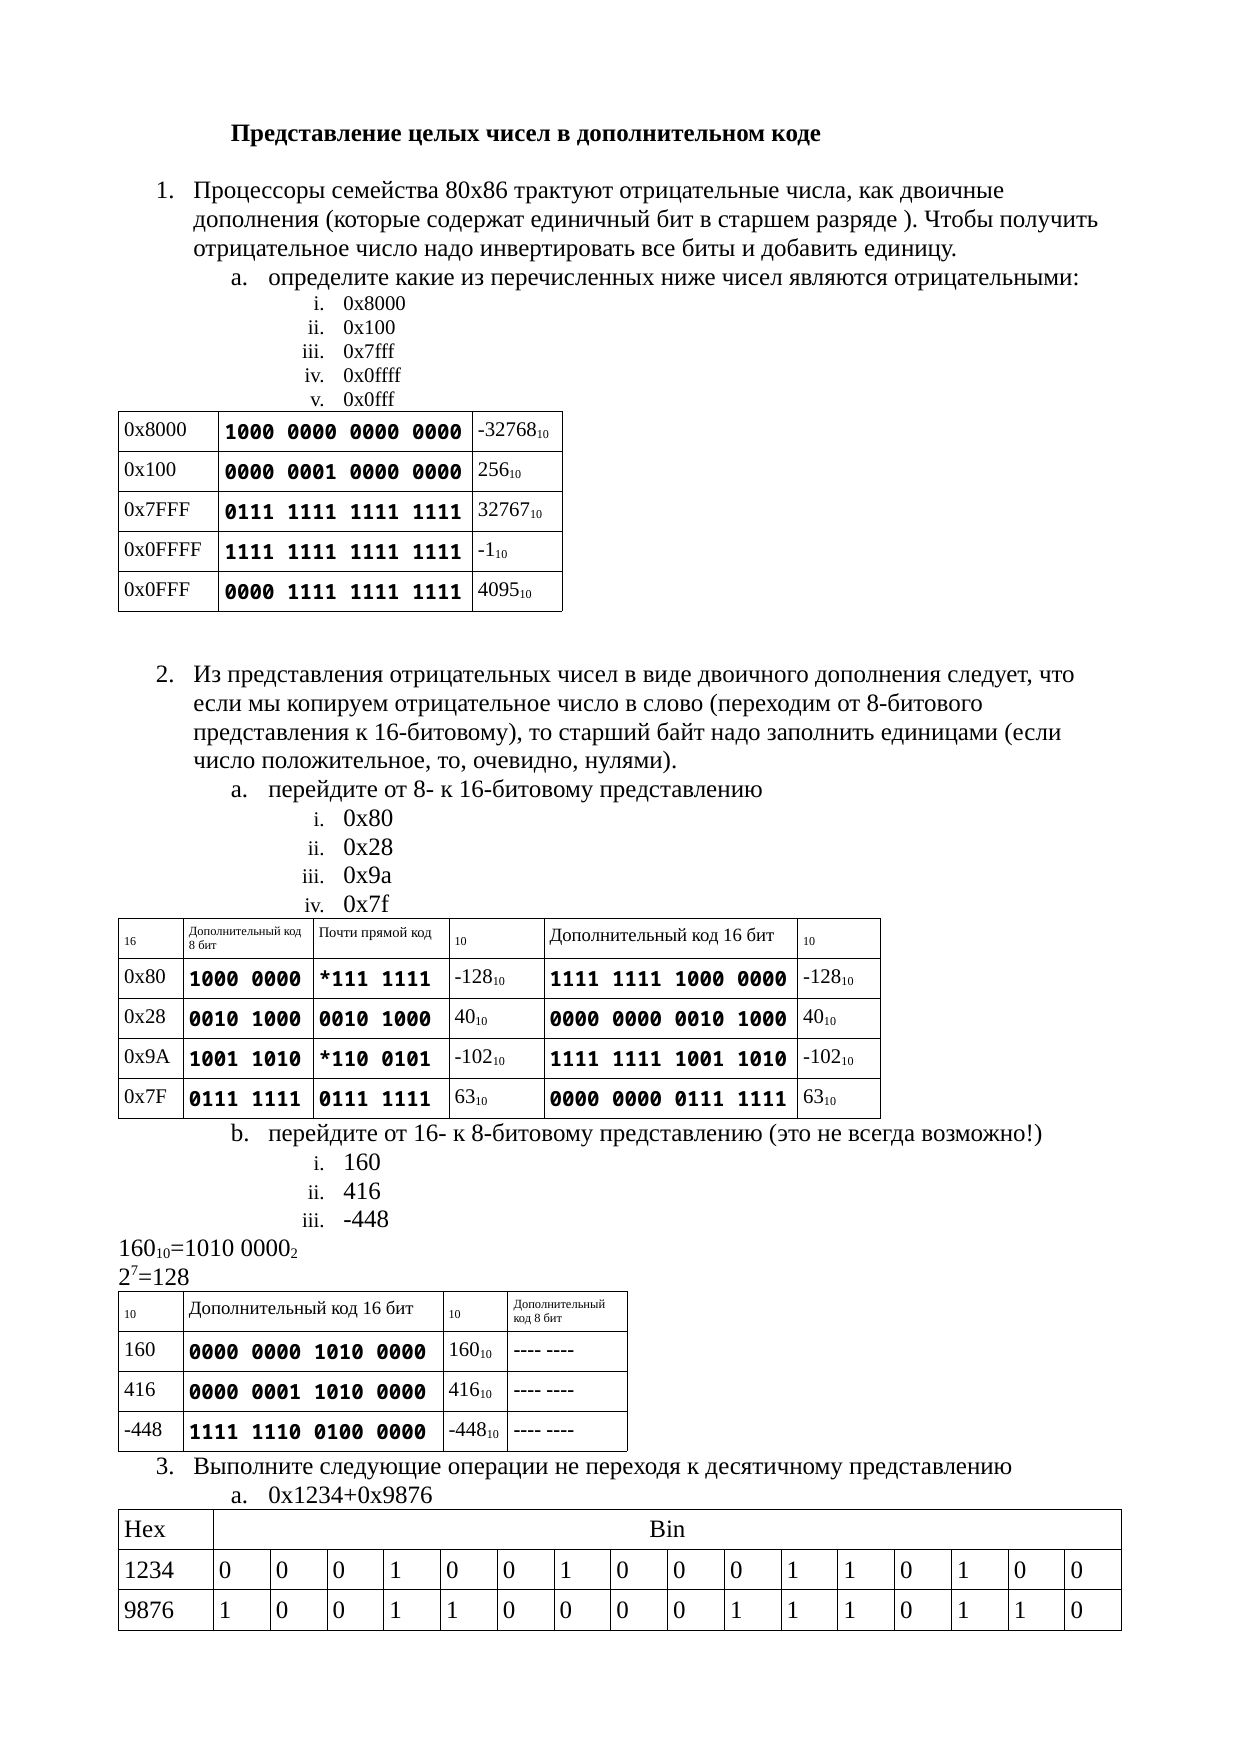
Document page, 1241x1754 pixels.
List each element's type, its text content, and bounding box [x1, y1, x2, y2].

table_header Дополнительный код 16 бит [184, 1292, 443, 1331]
table_cell 0 [1065, 1590, 1121, 1630]
list перейдите от 16- к 8-битовому представлению (это не всегда возможно!) [231, 1118, 1122, 1147]
table_cell 0111 1111 [314, 1079, 449, 1118]
list 0x7f [324, 889, 1122, 918]
table_cell -448 [119, 1412, 183, 1451]
list 0x80 [324, 803, 1122, 832]
table_cell 1001 1010 [184, 1039, 313, 1078]
list Из представления отрицательных чисел в виде двоичного дополнения следует, что если мы копируем отрицательное число в слово (переходим от 8-битового представления к 16-битовому), то старший байт надо заполнить единицами (если число положительное, то, очевидно, нулями). [156, 659, 1122, 774]
table_cell 1 [555, 1550, 610, 1589]
table_cell 0 [668, 1550, 724, 1589]
table_header Дополнительный код 8 бит [508, 1292, 627, 1331]
table_cell 0x0FFFF [119, 532, 218, 571]
table_header Bin [214, 1510, 1121, 1549]
table_cell 1 [384, 1590, 440, 1630]
list 0x1234+0x9876 [231, 1480, 1122, 1509]
table_cell 0 [895, 1550, 951, 1589]
table_cell 0 [1009, 1550, 1064, 1589]
table_cell 0000 0000 0010 1000 [545, 999, 797, 1038]
table_header Почти прямой код [314, 919, 449, 958]
table_cell ---- ---- [508, 1412, 627, 1451]
table_cell *110 0101 [314, 1039, 449, 1078]
table_cell -110 [473, 532, 562, 571]
table_cell ---- ---- [508, 1332, 627, 1371]
text 16010=1010 00002 [118, 1233, 1122, 1262]
table_header Дополнительный код 16 бит [545, 919, 797, 958]
table_cell 0 [271, 1550, 327, 1589]
table_header 16 [119, 919, 183, 958]
table_cell 0x9A [119, 1039, 183, 1078]
table_cell 1111 1111 1000 0000 [545, 959, 797, 998]
table_cell 4010 [798, 999, 880, 1038]
table_cell 0x28 [119, 999, 183, 1038]
table_cell -44810 [444, 1412, 507, 1451]
table_cell 0000 0000 0111 1111 [545, 1079, 797, 1118]
table_cell -12810 [798, 959, 880, 998]
table_cell 1 [725, 1590, 781, 1630]
table_cell 1 [384, 1550, 440, 1589]
table_cell 0111 1111 [184, 1079, 313, 1118]
table_cell 0 [441, 1550, 497, 1589]
table_cell 0000 0001 1010 0000 [184, 1372, 443, 1411]
list 0x0fff [324, 387, 1122, 411]
table_cell 0 [611, 1590, 667, 1630]
table_cell 41610 [444, 1372, 507, 1411]
table_cell 1 [782, 1590, 837, 1630]
list 416 [324, 1176, 1122, 1204]
table_cell 0 [328, 1550, 383, 1589]
table_cell 0 [1065, 1550, 1121, 1589]
table_cell 0 [271, 1590, 327, 1630]
table_cell 9876 [119, 1590, 213, 1630]
table_cell 6310 [450, 1079, 544, 1118]
table_cell 1234 [119, 1550, 213, 1589]
table_cell 0 [611, 1550, 667, 1589]
list 0x8000 [324, 291, 1122, 315]
list 0x100 [324, 315, 1122, 339]
table_cell 1 [782, 1550, 837, 1589]
table_cell 1000 0000 [184, 959, 313, 998]
list -448 [324, 1204, 1122, 1233]
table_cell -10210 [798, 1039, 880, 1078]
table_cell 0 [668, 1590, 724, 1630]
table_cell 0x80 [119, 959, 183, 998]
table_cell 0 [498, 1590, 554, 1630]
list Процессоры семейства 80x86 трактуют отрицательные числа, как двоичные дополнения (которые содержат единичный бит в старшем разряде ). Чтобы получить отрицательное число надо инвертировать все биты и добавить единицу. [156, 176, 1122, 262]
text Представление целых чисел в дополнительном коде [231, 118, 1122, 147]
table_cell 0 [895, 1590, 951, 1630]
list перейдите от 8- к 16-битовому представлению [231, 774, 1122, 803]
table_header 10 [450, 919, 544, 958]
table_cell 0010 1000 [184, 999, 313, 1038]
table_cell ---- ---- [508, 1372, 627, 1411]
table_cell 1111 1110 0100 0000 [184, 1412, 443, 1451]
list 0x0ffff [324, 363, 1122, 387]
table_header 10 [119, 1292, 183, 1331]
table_cell 1 [838, 1550, 894, 1589]
table_cell 0000 1111 1111 1111 [219, 572, 472, 611]
table_cell 1 [1009, 1590, 1064, 1630]
table_cell 0x100 [119, 452, 218, 491]
table_cell 6310 [798, 1079, 880, 1118]
table_cell 0x7F [119, 1079, 183, 1118]
table_cell 160 [119, 1332, 183, 1371]
table_cell 409510 [473, 572, 562, 611]
table_header 1000 0000 0000 0000 [219, 412, 472, 451]
table_cell *111 1111 [314, 959, 449, 998]
table_cell 16010 [444, 1332, 507, 1371]
table_header Hex [119, 1510, 213, 1549]
table_cell 1111 1111 1111 1111 [219, 532, 472, 571]
table_cell 3276710 [473, 492, 562, 531]
table_header -3276810 [473, 412, 562, 451]
table_cell -10210 [450, 1039, 544, 1078]
table_cell 0 [214, 1550, 270, 1589]
text 27=128 [118, 1262, 1122, 1291]
list 0x7fff [324, 339, 1122, 363]
table_cell 25610 [473, 452, 562, 491]
table_cell -12810 [450, 959, 544, 998]
table_cell 1111 1111 1001 1010 [545, 1039, 797, 1078]
list 160 [324, 1147, 1122, 1176]
list 0x28 [324, 832, 1122, 860]
table_cell 1 [214, 1590, 270, 1630]
list 0x9a [324, 860, 1122, 889]
table_cell 0111 1111 1111 1111 [219, 492, 472, 531]
list Выполните следующие операции не переходя к десятичному представлению [156, 1451, 1122, 1480]
list определите какие из перечисленных ниже чисел являются отрицательными: [231, 262, 1122, 291]
table_cell 0000 0000 1010 0000 [184, 1332, 443, 1371]
table_cell 0 [328, 1590, 383, 1630]
table_cell 1 [952, 1550, 1008, 1589]
table_cell 4010 [450, 999, 544, 1038]
table_cell 1 [952, 1590, 1008, 1630]
table_cell 416 [119, 1372, 183, 1411]
table_cell 1 [441, 1590, 497, 1630]
table_cell 0 [555, 1590, 610, 1630]
table_cell 0 [725, 1550, 781, 1589]
table_header 10 [798, 919, 880, 958]
table_cell 0000 0001 0000 0000 [219, 452, 472, 491]
table_cell 1 [838, 1590, 894, 1630]
table_cell 0x7FFF [119, 492, 218, 531]
table_cell 0x0FFF [119, 572, 218, 611]
table_header 0x8000 [119, 412, 218, 451]
table_header 10 [444, 1292, 507, 1331]
table_cell 0010 1000 [314, 999, 449, 1038]
table_cell 0 [498, 1550, 554, 1589]
table_header Дополнительный код 8 бит [184, 919, 313, 958]
